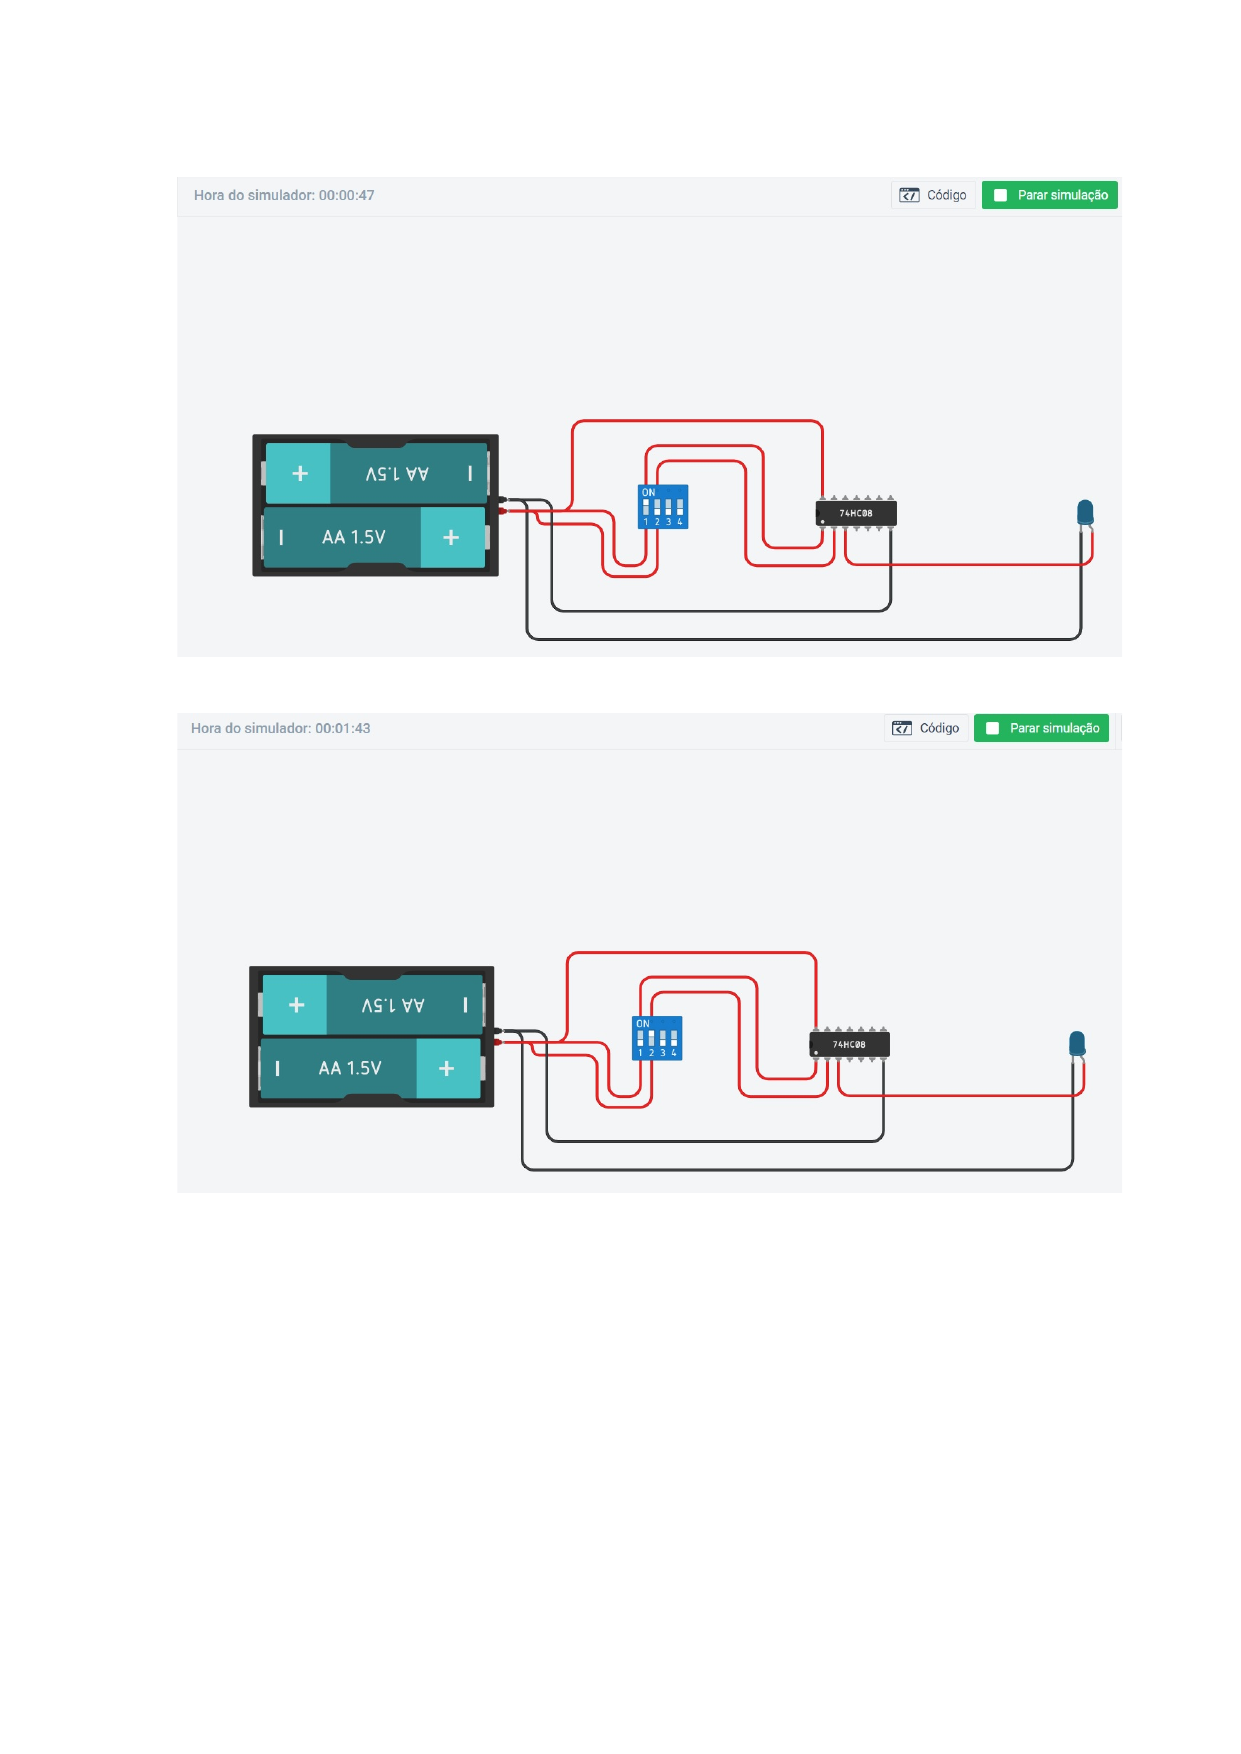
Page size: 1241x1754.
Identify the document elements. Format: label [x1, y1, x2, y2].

picture [177, 713, 1123, 1193]
picture [177, 177, 1123, 657]
